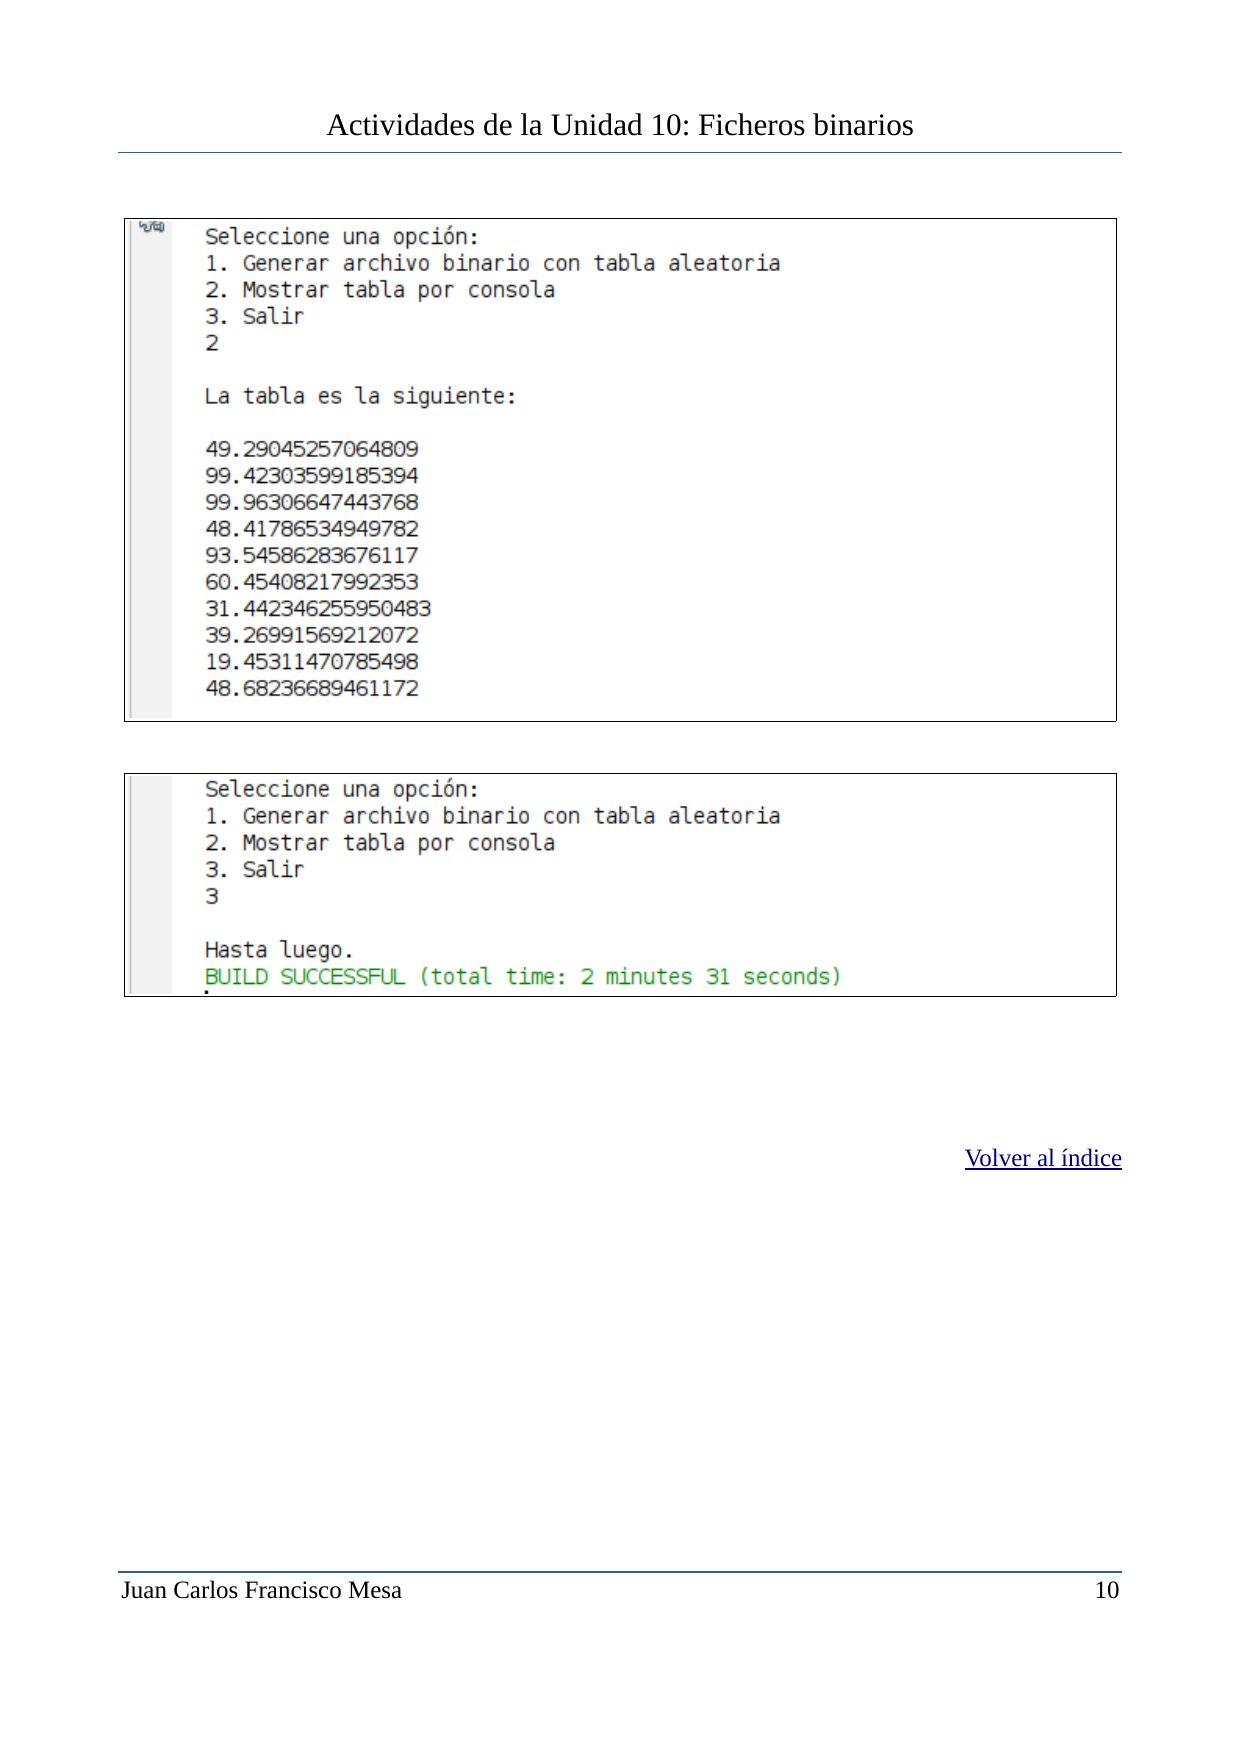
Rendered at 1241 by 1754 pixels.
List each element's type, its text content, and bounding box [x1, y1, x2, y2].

picture [127, 221, 1114, 718]
picture [127, 776, 1114, 994]
text Volver al índice [118, 1143, 1122, 1172]
